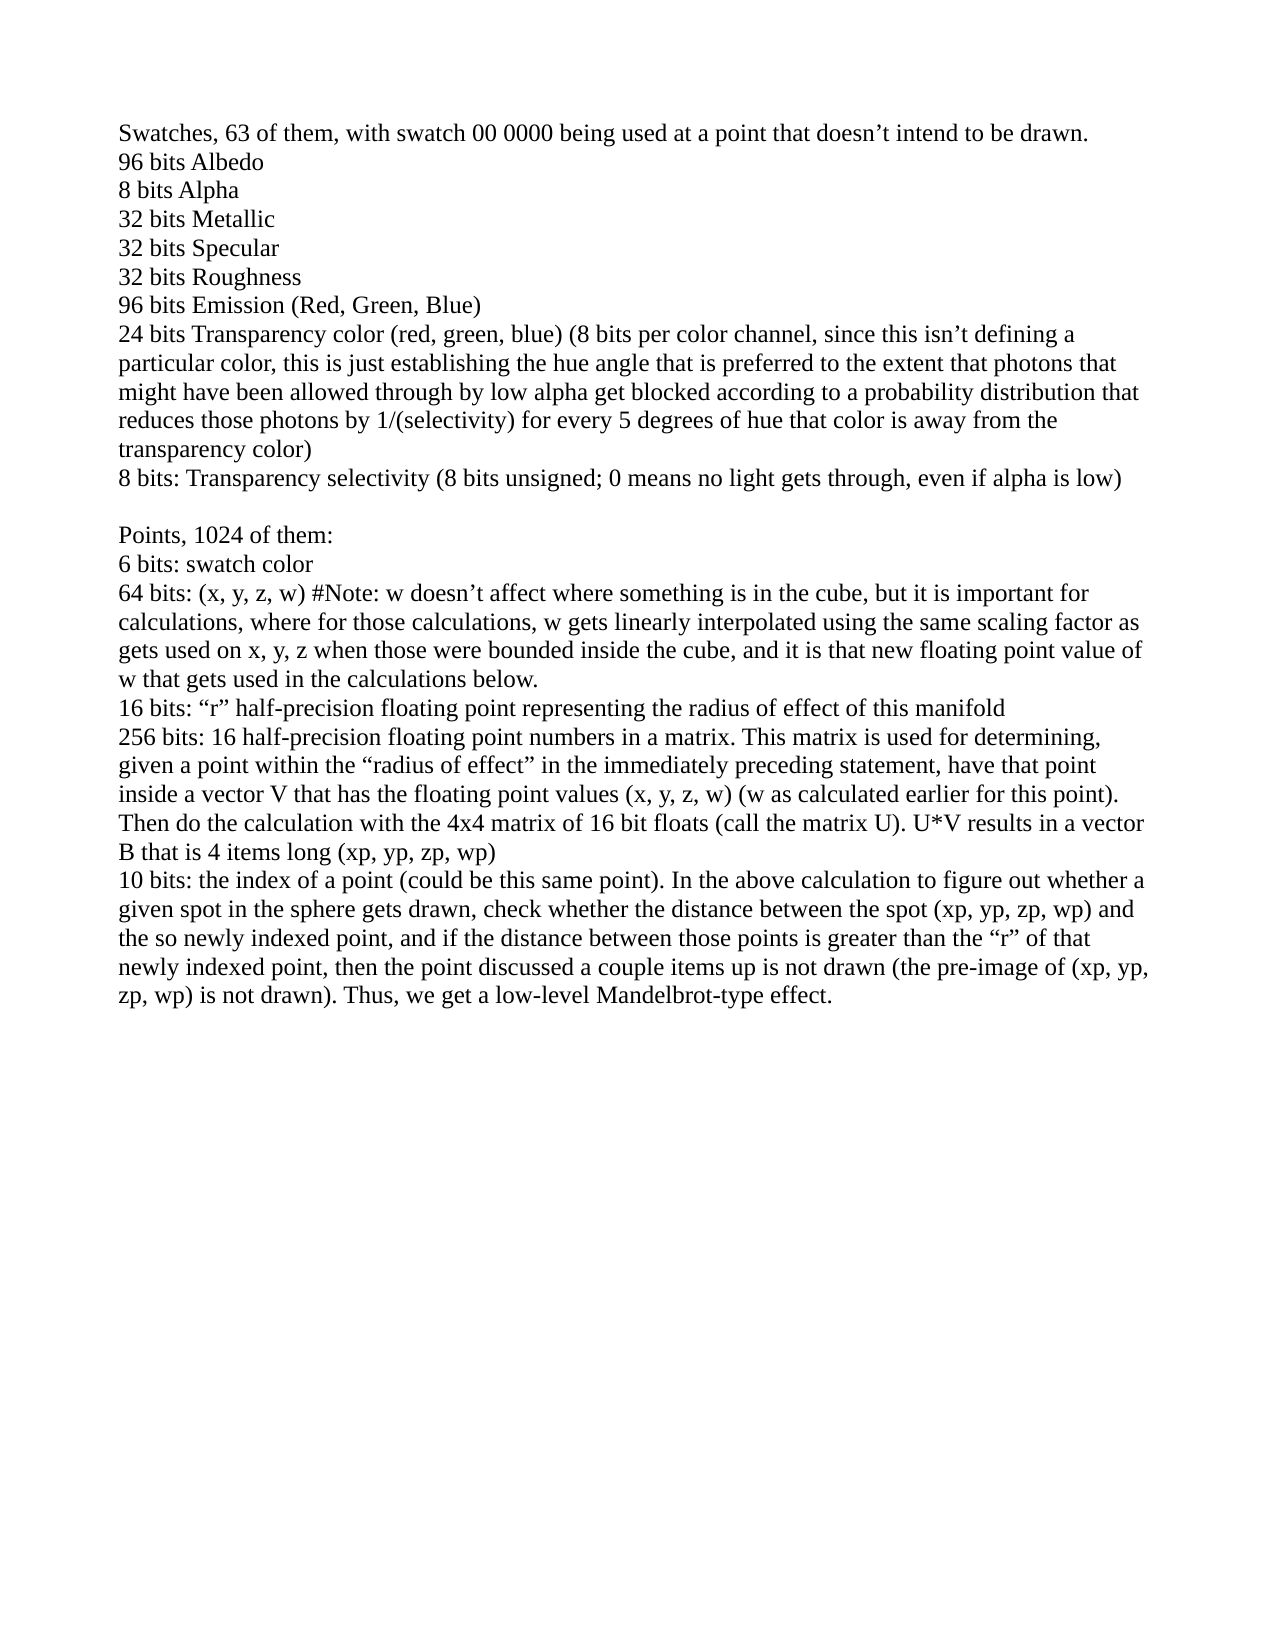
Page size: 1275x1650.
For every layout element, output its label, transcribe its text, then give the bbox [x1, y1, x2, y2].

text 24 bits Transparency color (red, green, blue) (8 bits per color channel, since this isn’t defining a particular color, this is just establishing the hue angle that is preferred to the extent that photons that might have been allowed through by low alpha get blocked according to a probability distribution that reduces those photons by 1/(selectivity) for every 5 degrees of hue that color is away from the transparency color) [118, 319, 1157, 463]
text 96 bits Emission (Red, Green, Blue) [118, 291, 1157, 319]
text Swatches, 63 of them, with swatch 00 0000 being used at a point that doesn’t intend to be drawn. [118, 118, 1157, 147]
text 16 bits: “r” half-precision floating point representing the radius of effect of this manifold [118, 693, 1157, 722]
text 32 bits Roughness [118, 262, 1157, 291]
text 256 bits: 16 half-precision floating point numbers in a matrix. This matrix is used for determining, given a point within the “radius of effect” in the immediately preceding statement, have that point inside a vector V that has the floating point values (x, y, z, w) (w as calculated earlier for this point). Then do the calculation with the 4x4 matrix of 16 bit floats (call the matrix U). U*V results in a vector B that is 4 items long (xp, yp, zp, wp) [118, 722, 1157, 866]
text 8 bits: Transparency selectivity (8 bits unsigned; 0 means no light gets through, even if alpha is low) [118, 463, 1157, 492]
text 6 bits: swatch color [118, 549, 1157, 578]
text 32 bits Specular [118, 233, 1157, 262]
text 8 bits Alpha [118, 176, 1157, 204]
text 96 bits Albedo [118, 147, 1157, 176]
text 64 bits: (x, y, z, w) #Note: w doesn’t affect where something is in the cube, but it is important for calculations, where for those calculations, w gets linearly interpolated using the same scaling factor as gets used on x, y, z when those were bounded inside the cube, and it is that new floating point value of w that gets used in the calculations below. [118, 578, 1157, 693]
text 32 bits Metallic [118, 204, 1157, 233]
text 10 bits: the index of a point (could be this same point). In the above calculation to figure out whether a given spot in the sphere gets drawn, check whether the distance between the spot (xp, yp, zp, wp) and the so newly indexed point, and if the distance between those points is greater than the “r” of that newly indexed point, then the point discussed a couple items up is not drawn (the pre-image of (xp, yp, zp, wp) is not drawn). Thus, we get a low-level Mandelbrot-type effect. [118, 866, 1157, 1009]
text Points, 1024 of them: [118, 521, 1157, 549]
